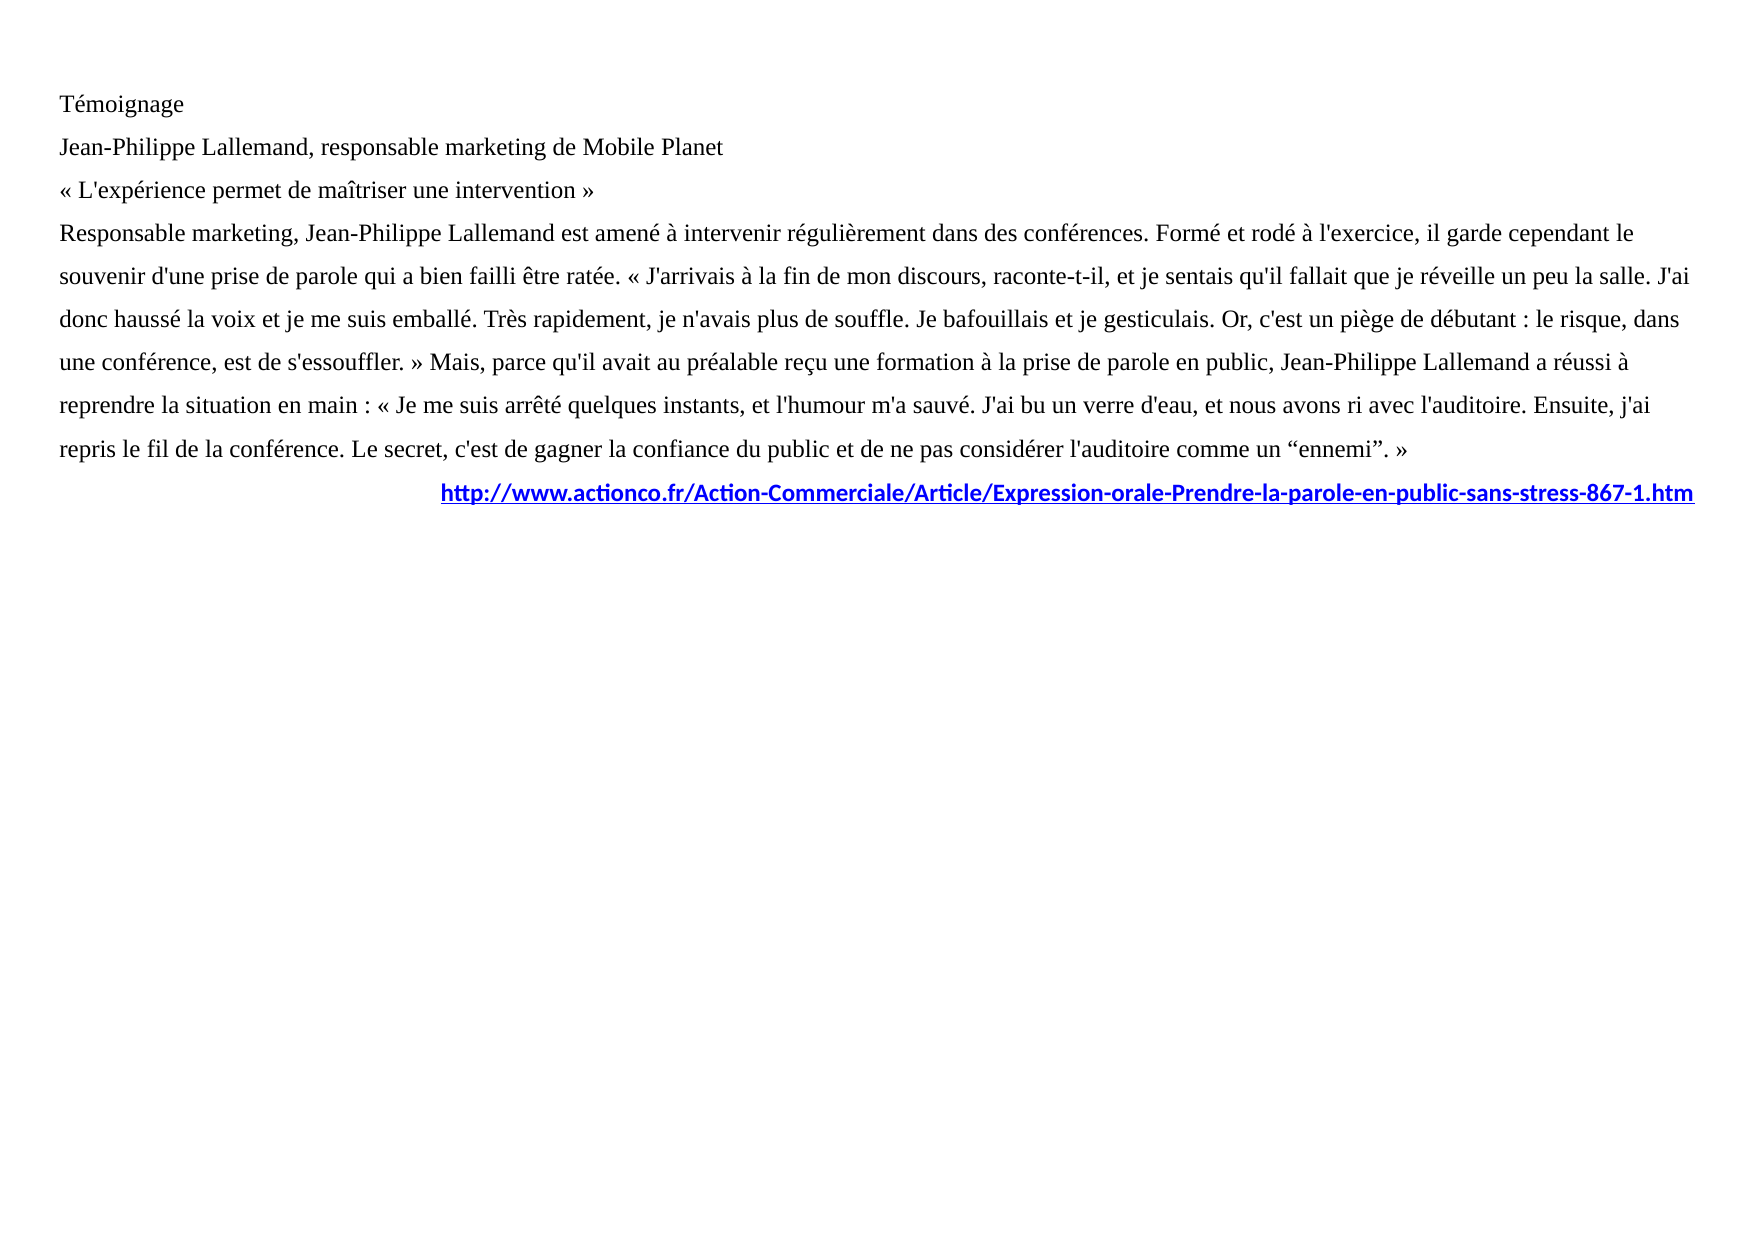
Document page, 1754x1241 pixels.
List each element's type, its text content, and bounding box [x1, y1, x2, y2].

text http://www.actionco.fr/Action-Commerciale/Article/Expression-orale-Prendre-la-parole-en-public-sans-stress-867-1.htm [59, 477, 1695, 507]
text Témoignage Jean-Philippe Lallemand, responsable marketing de Mobile Planet « L'expérience permet de maîtriser une intervention » Responsable marketing, Jean-Philippe Lallemand est amené à intervenir régulièrement dans des conférences. Formé et rodé à l'exercice, il garde cependant le souvenir d'une prise de parole qui a bien failli être ratée. « J'arrivais à la fin de mon discours, raconte-t-il, et je sentais qu'il fallait que je réveille un peu la salle. J'ai donc haussé la voix et je me suis emballé. Très rapidement, je n'avais plus de souffle. Je bafouillais et je gesticulais. Or, c'est un piège de débutant : le risque, dans une conférence, est de s'essouffler. » Mais, parce qu'il avait au préalable reçu une formation à la prise de parole en public, Jean-Philippe Lallemand a réussi à reprendre la situation en main : « Je me suis arrêté quelques instants, et l'humour m'a sauvé. J'ai bu un verre d'eau, et nous avons ri avec l'auditoire. Ensuite, j'ai repris le fil de la conférence. Le secret, c'est de gagner la confiance du public et de ne pas considérer l'auditoire comme un “ennemi”. » [59, 89, 1695, 462]
